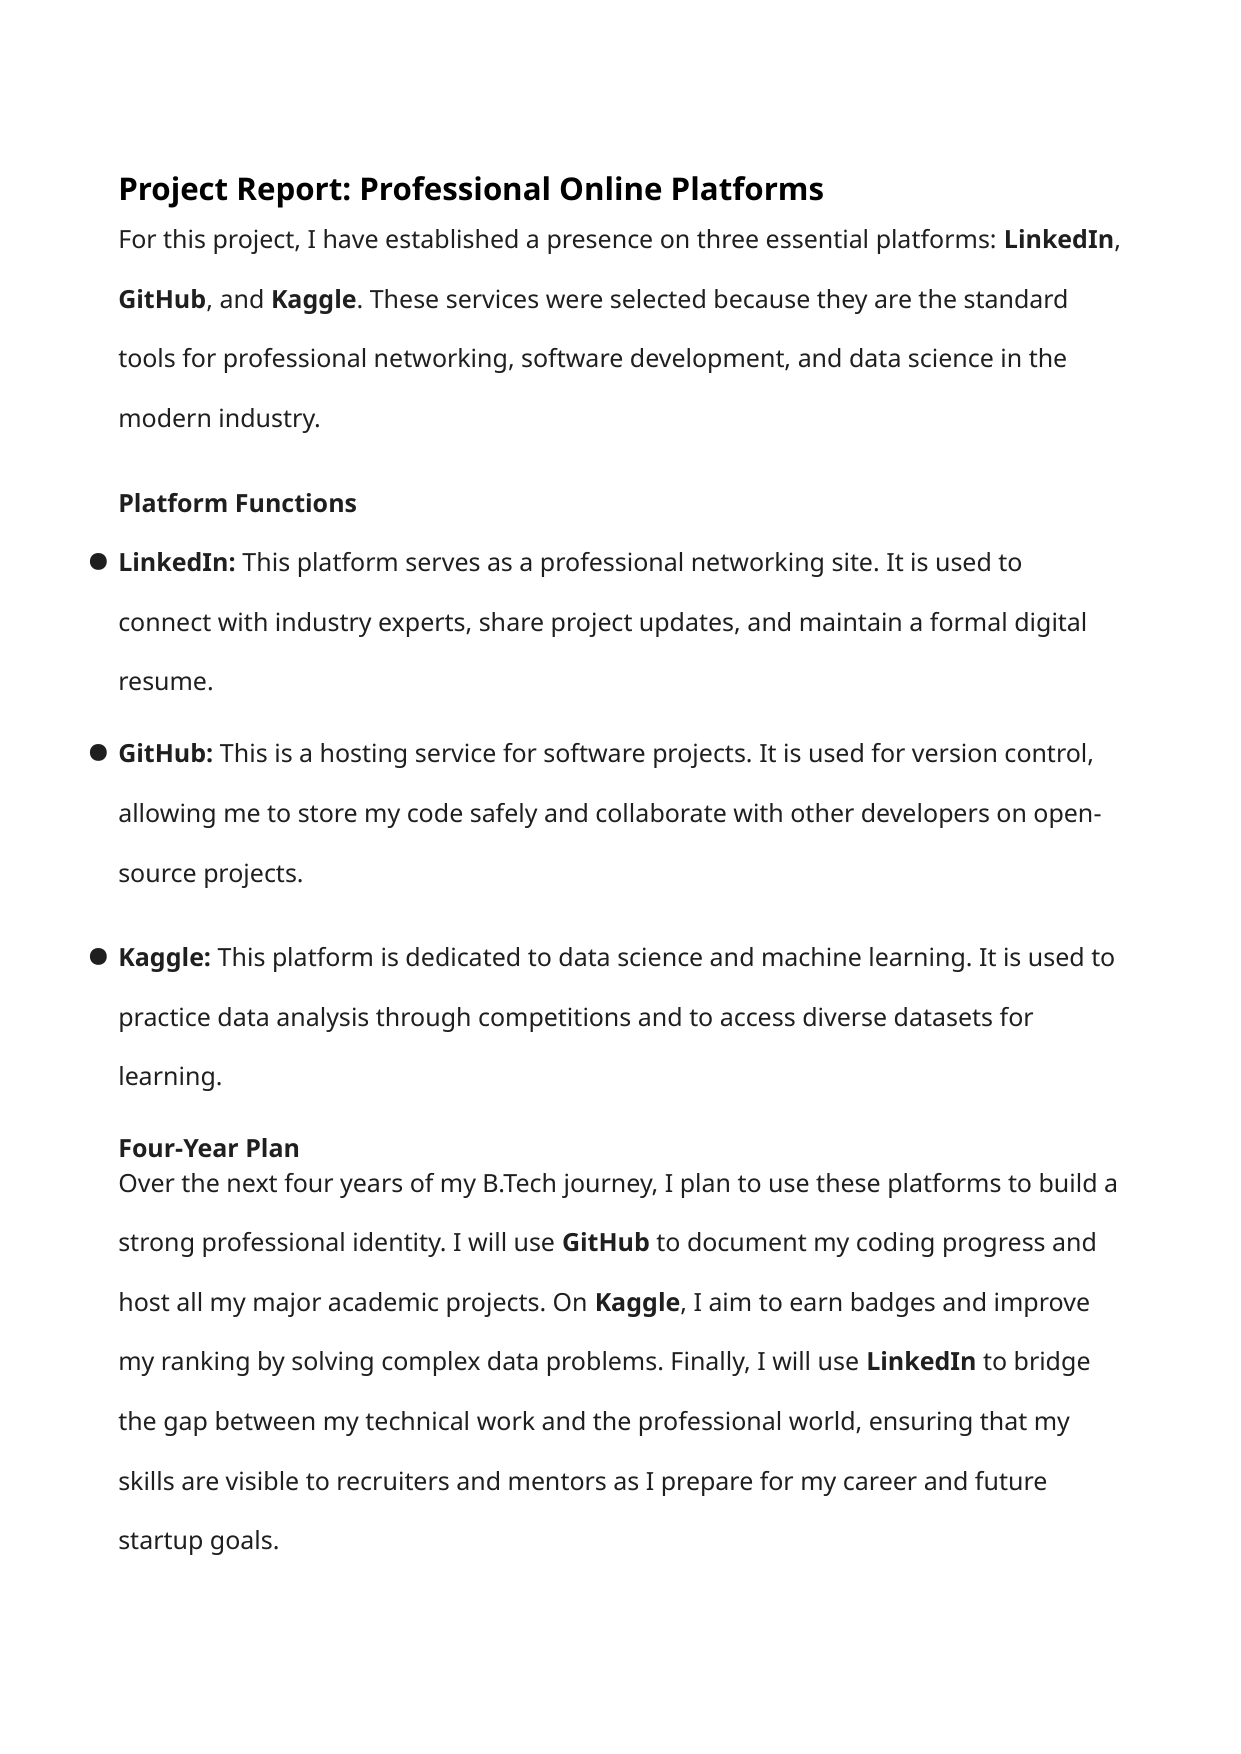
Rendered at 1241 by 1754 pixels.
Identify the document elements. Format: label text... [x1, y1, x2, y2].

text For this project, I have established a presence on three essential platforms: LinkedIn, GitHub, and Kaggle. These services were selected because they are the standard tools for professional networking, software development, and data science in the modern industry. [118, 222, 1122, 435]
list Kaggle: This platform is dedicated to data science and machine learning. It is used to practice data analysis through competitions and to access diverse datasets for learning. [118, 940, 1122, 1093]
text Over the next four years of my B.Tech journey, I plan to use these platforms to build a strong professional identity. I will use GitHub to document my coding progress and host all my major academic projects. On Kaggle, I aim to earn badges and improve my ranking by solving complex data problems. Finally, I will use LinkedIn to bridge the gap between my technical work and the professional world, ensuring that my skills are visible to recruiters and mentors as I prepare for my career and future startup goals. [118, 1165, 1122, 1557]
list LinkedIn: This platform serves as a professional networking site. It is used to connect with industry experts, share project updates, and maintain a formal digital resume. [118, 545, 1122, 698]
subtitle Project Report: Professional Online Platforms [118, 166, 1122, 209]
text Platform Functions [118, 485, 1122, 519]
list GitHub: This is a hosting service for software projects. It is used for version control, allowing me to store my code safely and collaborate with other developers on open-source projects. [118, 736, 1122, 889]
subtitle Four-Year Plan [118, 1131, 1122, 1165]
